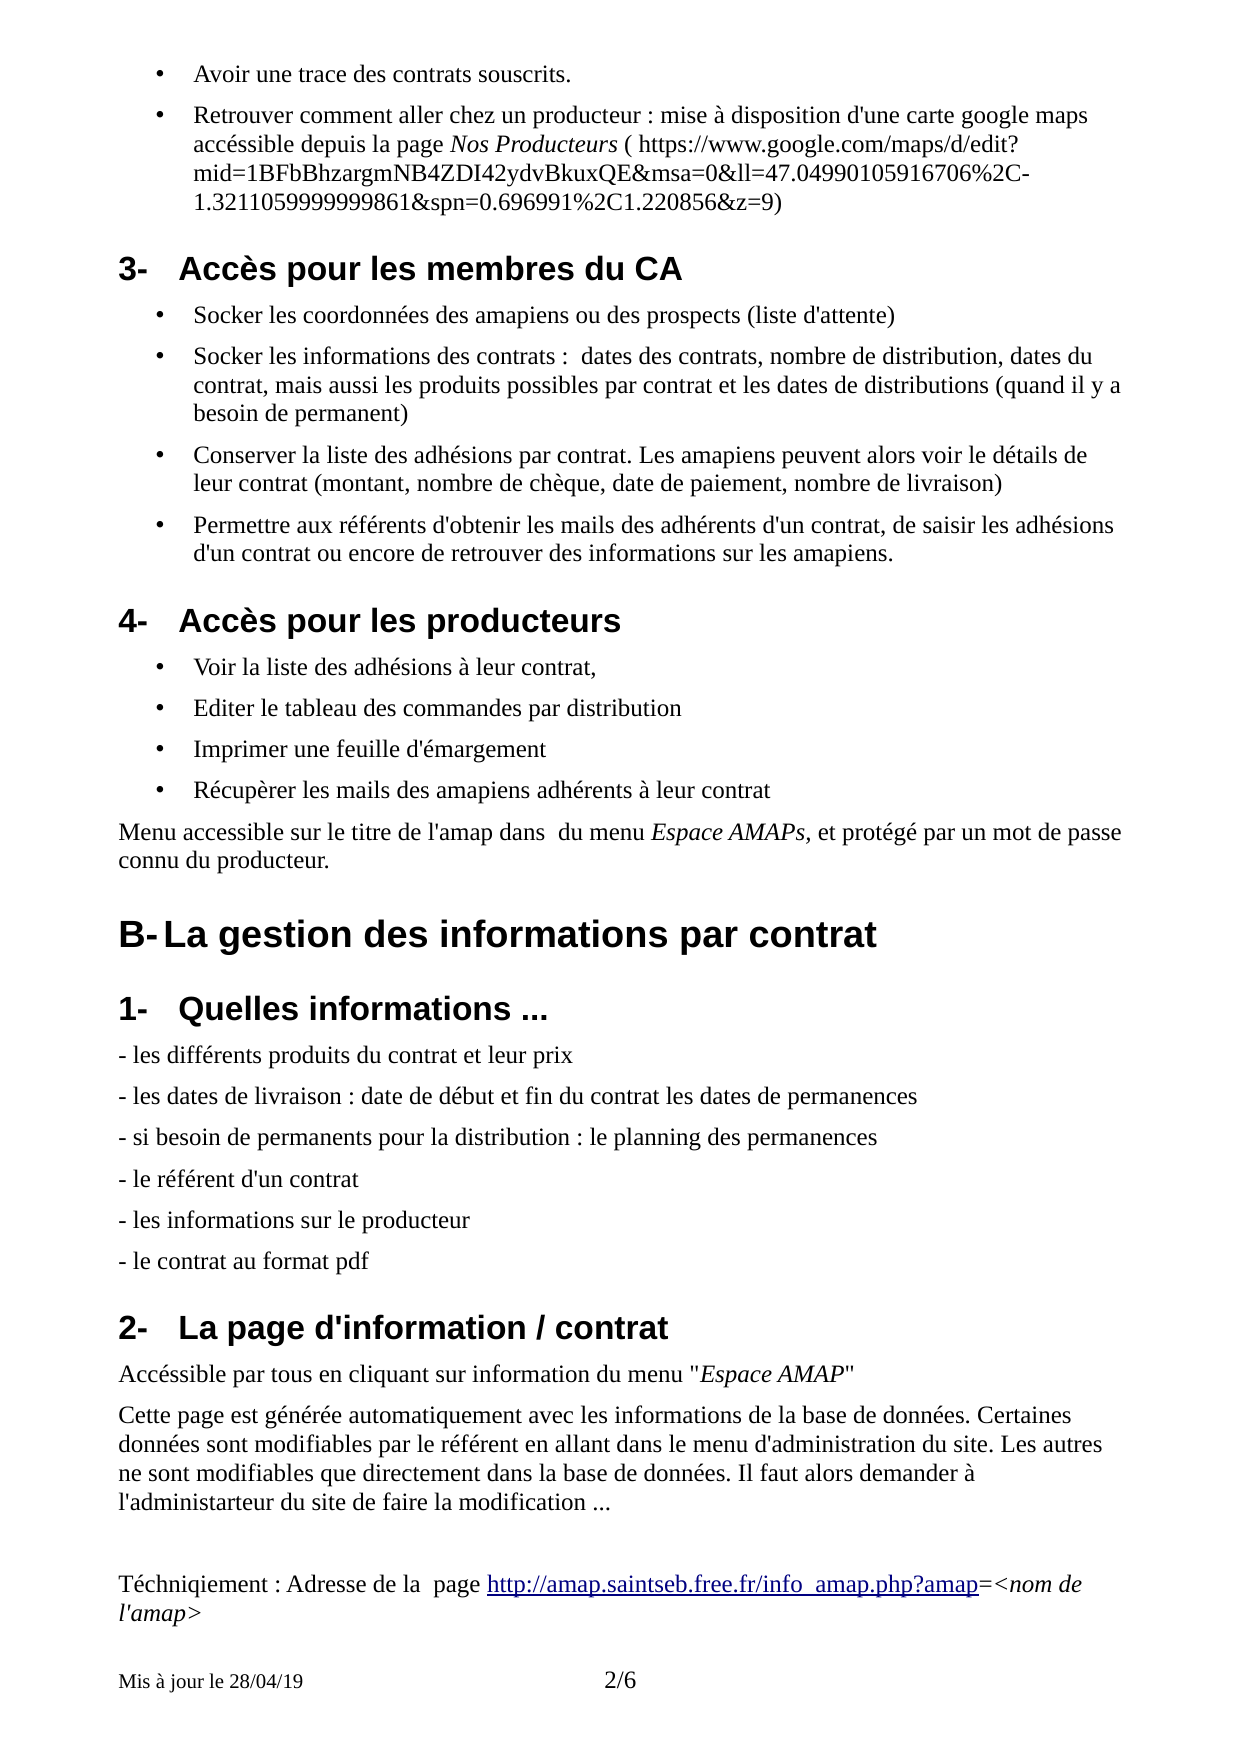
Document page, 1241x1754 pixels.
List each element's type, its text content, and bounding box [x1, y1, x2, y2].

text - les dates de livraison : date de début et fin du contrat les dates de permanences [118, 1081, 1122, 1110]
subtitle La page d'information / contrat [118, 1308, 1122, 1347]
text - si besoin de permanents pour la distribution : le planning des permanences [118, 1122, 1122, 1151]
subtitle Quelles informations ... [118, 989, 1122, 1027]
text Accéssible par tous en cliquant sur information du menu "Espace AMAP" [118, 1359, 1122, 1388]
text - les informations sur le producteur [118, 1205, 1122, 1234]
list Conserver la liste des adhésions par contrat. Les amapiens peuvent alors voir le détails de leur contrat (montant, nombre de chèque, date de paiement, nombre de livraison) [156, 440, 1122, 497]
list Imprimer une feuille d'émargement [156, 734, 1122, 763]
subtitle La gestion des informations par contrat [118, 912, 1122, 955]
list Retrouver comment aller chez un producteur : mise à disposition d'une carte google maps accéssible depuis la page Nos Producteurs ( https://www.google.com/maps/d/edit?mid=1BFbBhzargmNB4ZDI42ydvBkuxQE&msa=0&ll=47.04990105916706%2C-1.3211059999999861&spn=0.696991%2C1.220856&z=9) [156, 100, 1122, 215]
text Téchniqiement : Adresse de la page http://amap.saintseb.free.fr/info_amap.php?amap=<nom de l'amap> [118, 1569, 1122, 1627]
text - le contrat au format pdf [118, 1246, 1122, 1275]
text - les différents produits du contrat et leur prix [118, 1040, 1122, 1069]
list Editer le tableau des commandes par distribution [156, 693, 1122, 722]
list Permettre aux référents d'obtenir les mails des adhérents d'un contrat, de saisir les adhésions d'un contrat ou encore de retrouver des informations sur les amapiens. [156, 510, 1122, 567]
text - le référent d'un contrat [118, 1164, 1122, 1192]
subtitle Accès pour les membres du CA [118, 249, 1122, 287]
list Avoir une trace des contrats souscrits. [156, 59, 1122, 88]
text Cette page est générée automatiquement avec les informations de la base de données. Certaines données sont modifiables par le référent en allant dans le menu d'administration du site. Les autres ne sont modifiables que directement dans la base de données. Il faut alors demander à l'administarteur du site de faire la modification ... [118, 1401, 1122, 1516]
list Socker les informations des contrats : dates des contrats, nombre de distribution, dates du contrat, mais aussi les produits possibles par contrat et les dates de distributions (quand il y a besoin de permanent) [156, 341, 1122, 427]
list Récupèrer les mails des amapiens adhérents à leur contrat [156, 776, 1122, 804]
list Voir la liste des adhésions à leur contrat, [156, 652, 1122, 681]
subtitle Accès pour les producteurs [118, 601, 1122, 639]
text Menu accessible sur le titre de l'amap dans du menu Espace AMAPs, et protégé par un mot de passe connu du producteur. [118, 817, 1122, 874]
list Socker les coordonnées des amapiens ou des prospects (liste d'attente) [156, 300, 1122, 328]
